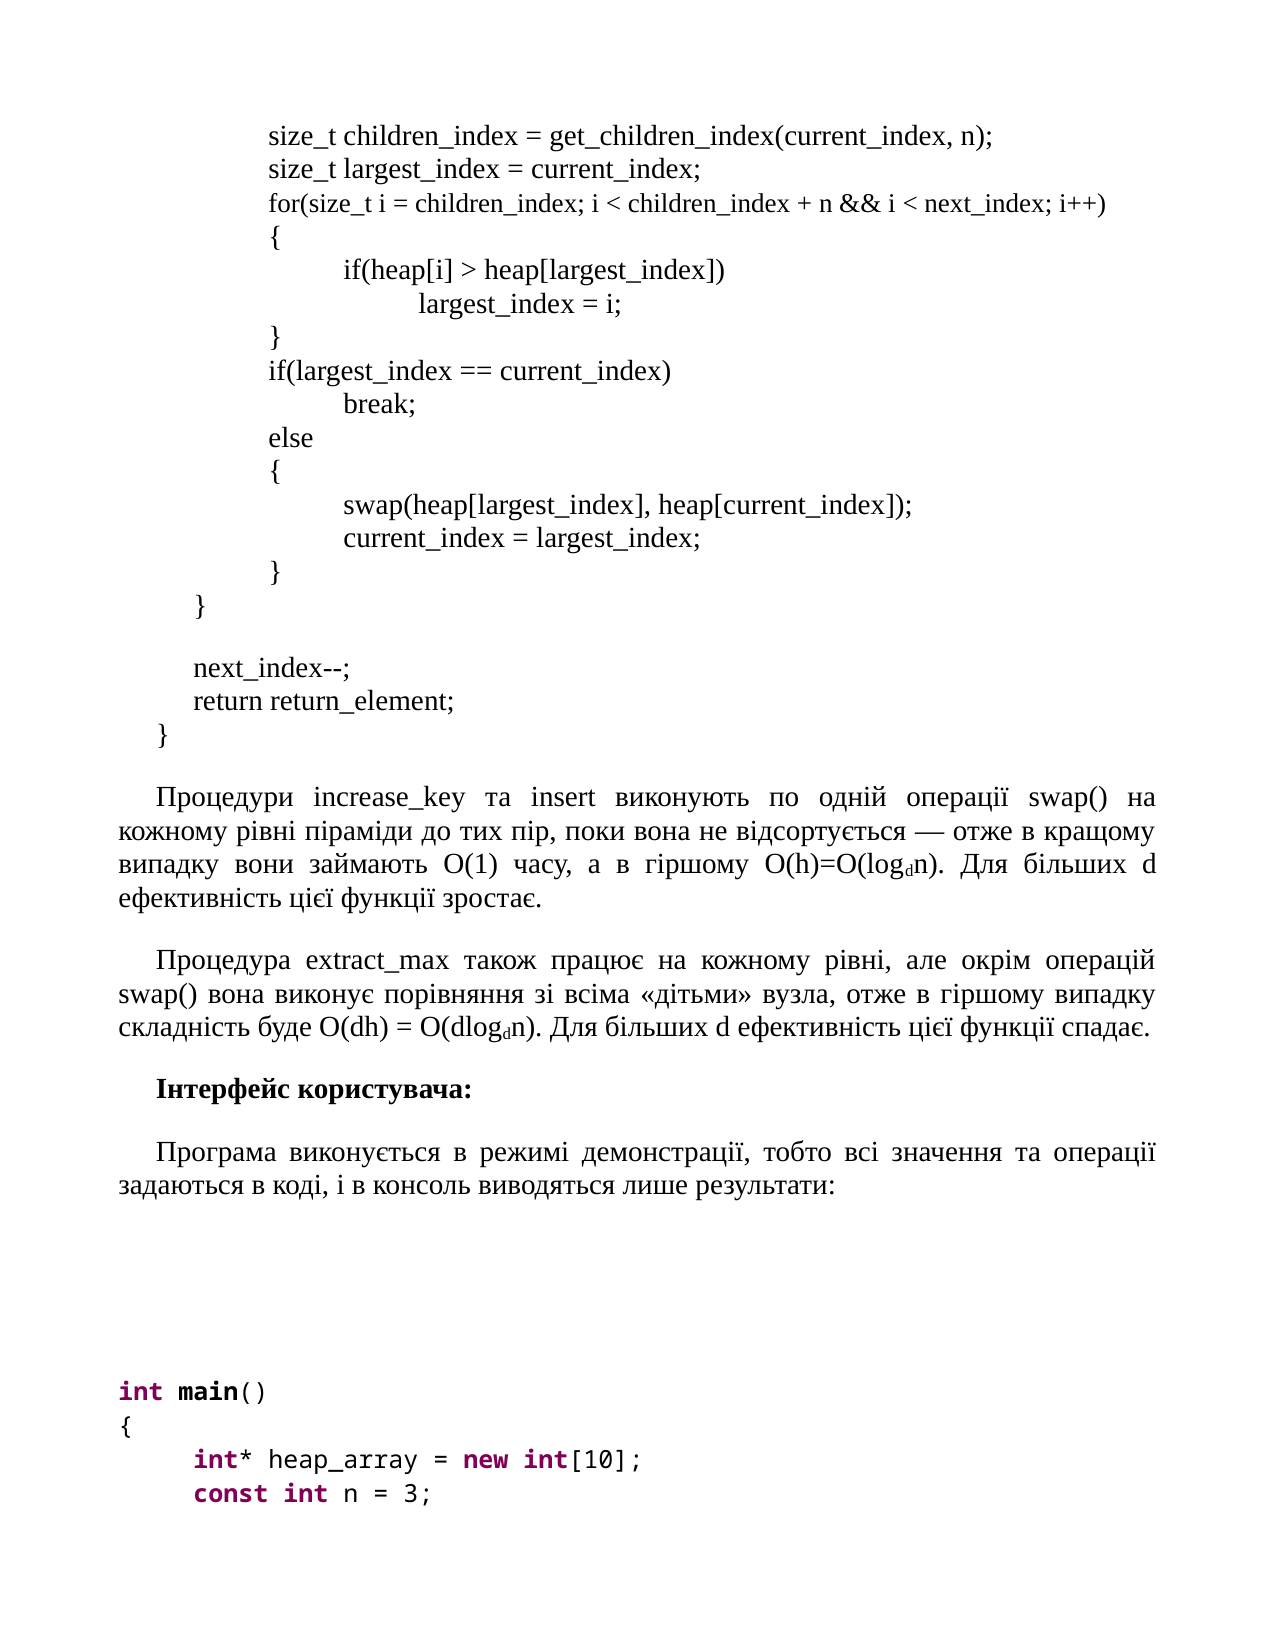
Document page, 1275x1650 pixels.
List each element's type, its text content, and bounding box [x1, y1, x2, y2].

text } [118, 717, 1157, 751]
text return return_element; [118, 683, 1157, 717]
text int* heap_array = new int[10]; [118, 1442, 1157, 1476]
text } [118, 319, 1157, 353]
text int main() [118, 1373, 1157, 1408]
text if(largest_index == current_index) [118, 353, 1157, 386]
text break; [118, 386, 1157, 420]
text const int n = 3; [118, 1476, 1157, 1510]
text } [118, 588, 1157, 621]
text Програма виконується в режимі демонстрації, тобто всі значення та операції задаються в коді, і в консоль виводяться лише результати: [118, 1134, 1157, 1201]
text size_t children_index = get_children_index(current_index, n); [118, 118, 1157, 152]
text Інтерфейс користувача: [118, 1072, 1157, 1105]
text Процедури increase_key та insert виконують по одній операції swap() на кожному рівні піраміди до тих пір, поки вона не відсортується — отже в кращому випадку вони займають O(1) часу, а в гіршому O(h)=O(logdn). Для більших d ефективність цієї функції зростає. [118, 779, 1157, 913]
text Процедура extract_max також працює на кожному рівні, але окрім операцій swap() вона виконує порівняння зі всіма «дітьми» вузла, отже в гіршому випадку складність буде O(dh) = O(dlogdn). Для більших d ефективність цієї функції спадає. [118, 942, 1157, 1043]
text { [118, 1408, 1157, 1442]
text swap(heap[largest_index], heap[current_index]); [118, 487, 1157, 521]
text } [118, 554, 1157, 588]
text for(size_t i = children_index; i < children_index + n && i < next_index; i++) [118, 185, 1157, 219]
text if(heap[i] > heap[largest_index]) [118, 252, 1157, 286]
text else [118, 420, 1157, 453]
text { [118, 453, 1157, 487]
text current_index = largest_index; [118, 521, 1157, 554]
text { [118, 219, 1157, 252]
text next_index--; [118, 650, 1157, 683]
text size_t largest_index = current_index; [118, 152, 1157, 185]
text largest_index = i; [118, 286, 1157, 319]
